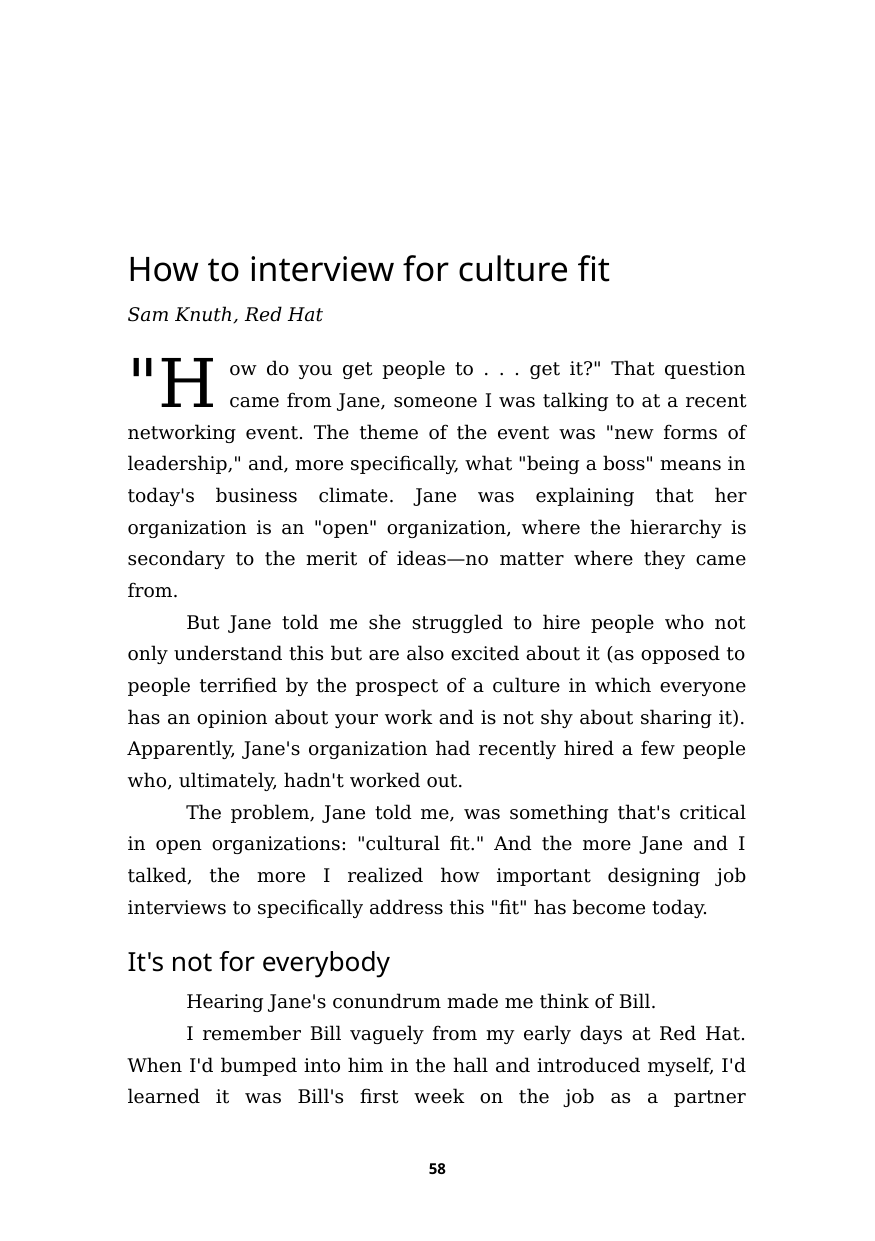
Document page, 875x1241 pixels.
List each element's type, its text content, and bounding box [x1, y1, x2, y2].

text But Jane told me she struggled to hire people who not only understand this but are also excited about it (as opposed to people terrified by the prospect of a culture in which everyone has an opinion about your work and is not shy about sharing it). Apparently, Jane's organization had recently hired a few people who, ultimately, hadn't worked out. [127, 612, 747, 792]
subtitle It's not for everybody [127, 943, 747, 979]
subtitle How to interview for culture fit [127, 246, 747, 292]
text Hearing Jane's conundrum made me think of Bill. [127, 991, 747, 1013]
text "How do you get people to . . . get it?" That question came from Jane, someone I was talking to at a recent networking event. The theme of the event was "new forms of leadership," and, more specifically, what "being a boss" means in today's business climate. Jane was explaining that her organization is an "open" organization, where the hierarchy is secondary to the merit of ideas—no matter where they came from. [127, 358, 747, 602]
text Sam Knuth, Red Hat [127, 304, 747, 326]
text I remember Bill vaguely from my early days at Red Hat. When I'd bumped into him in the hall and introduced myself, I'd learned it was Bill's first week on the job as a partner [127, 1023, 747, 1108]
text The problem, Jane told me, was something that's critical in open organizations: "cultural fit." And the more Jane and I talked, the more I realized how important designing job interviews to specifically address this "fit" has become today. [127, 802, 747, 919]
